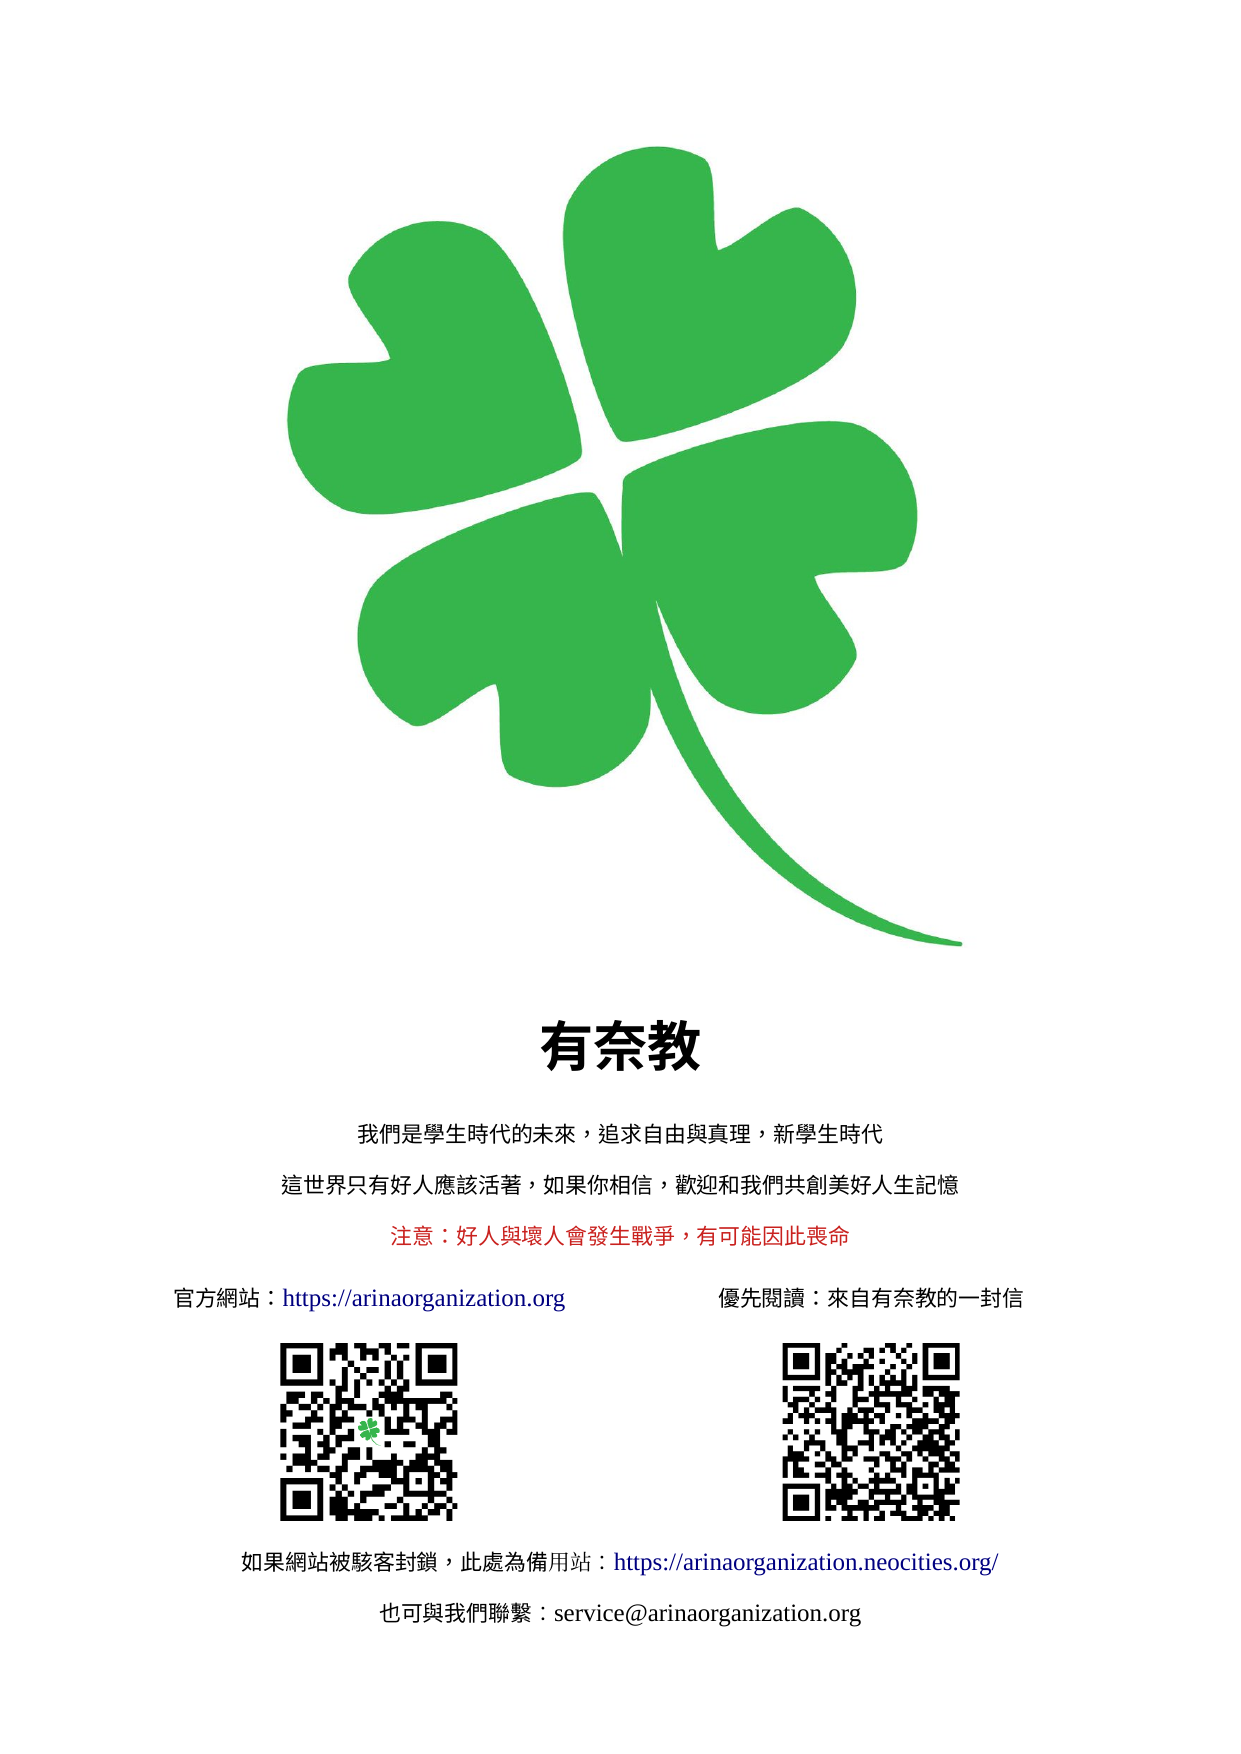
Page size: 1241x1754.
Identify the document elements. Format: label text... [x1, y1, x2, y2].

text 如果網站被駭客封鎖，此處為備用站：https://arinaorganization.neocities.org/ [118, 1545, 1122, 1576]
table_cell [620, 1337, 1122, 1545]
table_cell 優先閱讀：來自有奈教的一封信 [620, 1275, 1122, 1337]
picture [782, 1343, 960, 1521]
table_cell 有奈教 [118, 998, 1122, 1111]
table_header [118, 118, 1122, 998]
table_cell 官方網站：https://arinaorganization.org [118, 1275, 620, 1337]
text 也可與我們聯繫：service@arinaorganization.org [118, 1596, 1122, 1627]
picture [197, 123, 1043, 970]
table_cell 我們是學生時代的未來，追求⾃由與真理，新學生時代 這世界只有好人應該活著，如果你相信，歡迎和我們共創美好人生記憶 注意：好人與壞人會發生戰爭，有可能因此喪命 [118, 1111, 1122, 1275]
picture [280, 1343, 458, 1521]
table_cell [118, 1337, 620, 1545]
